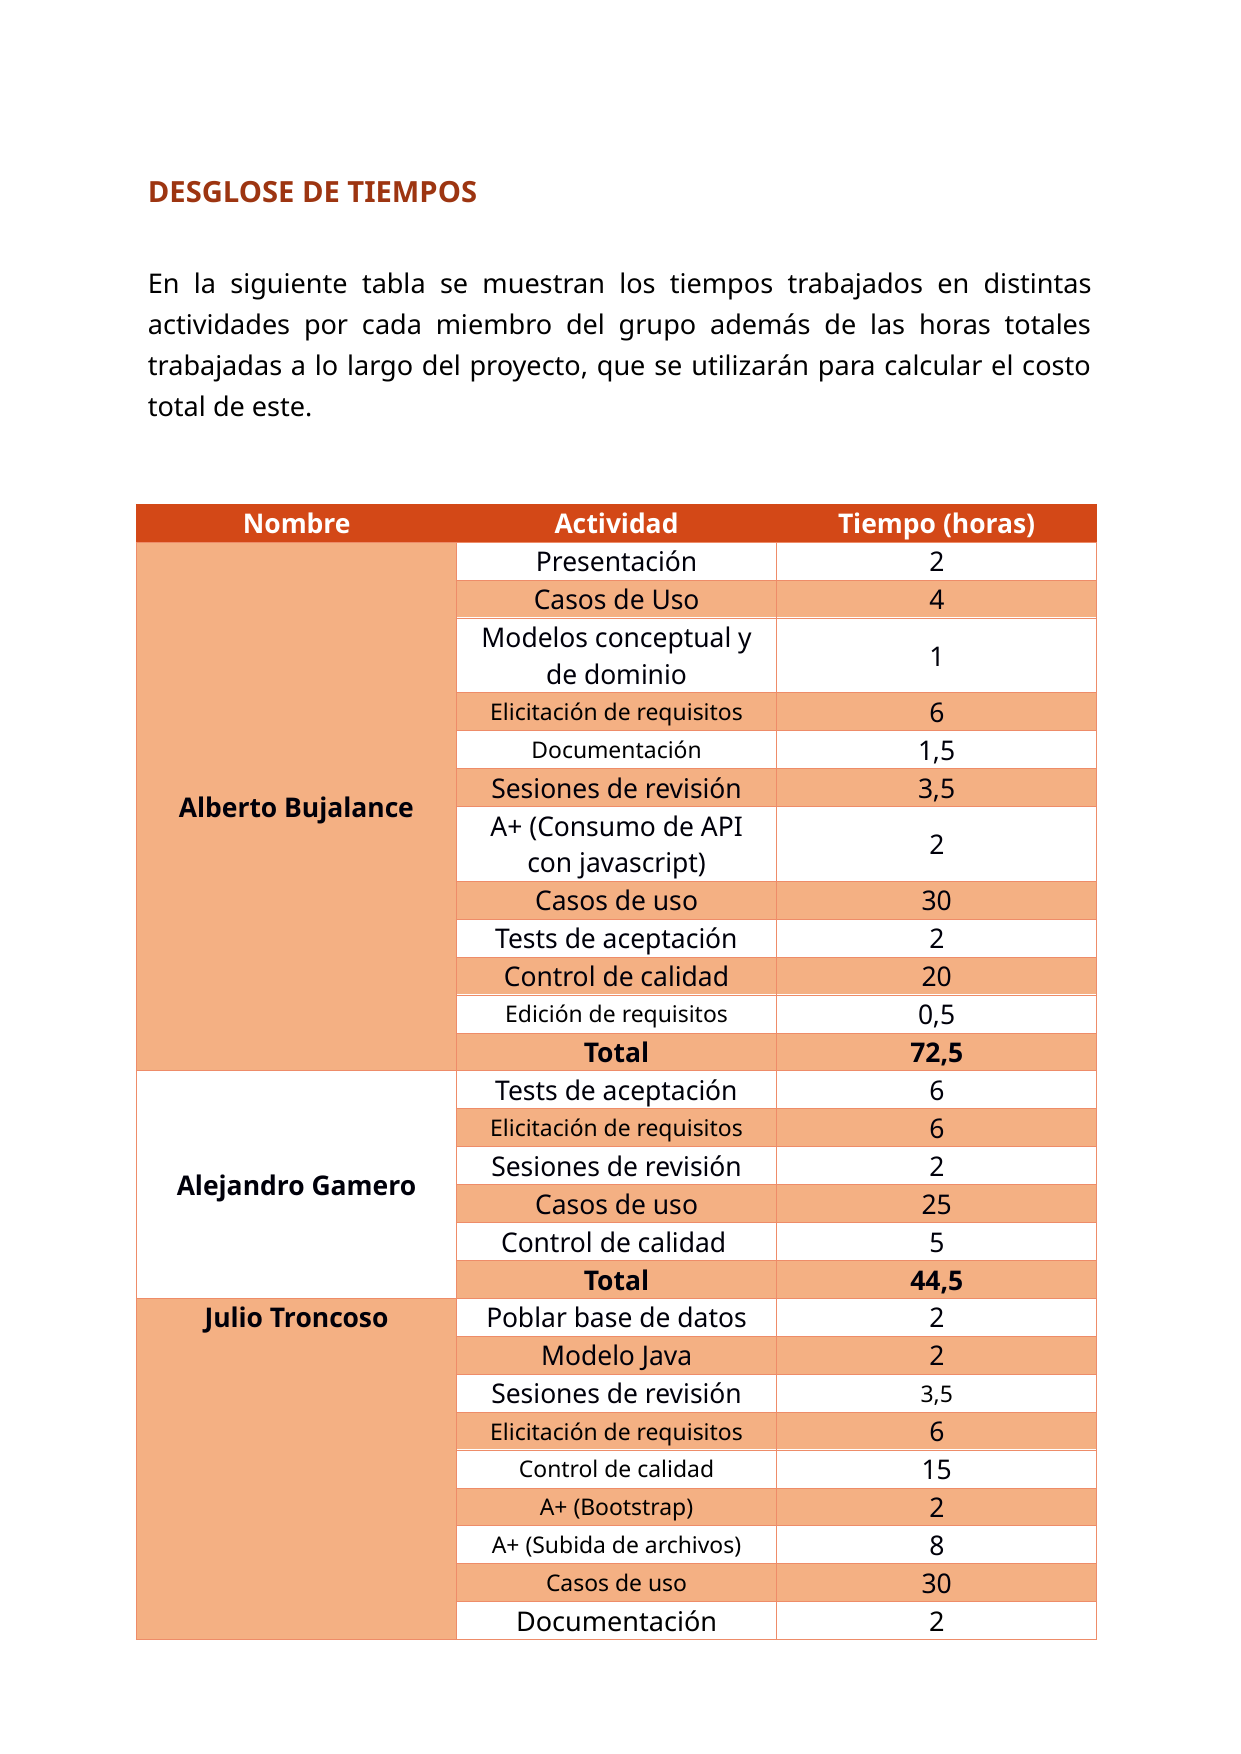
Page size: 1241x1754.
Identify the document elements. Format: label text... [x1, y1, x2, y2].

table_cell Documentación [457, 731, 776, 768]
table_cell 2 [777, 543, 1096, 579]
table_cell Casos de uso [457, 882, 776, 919]
table_cell Edición de requisitos [457, 996, 776, 1032]
table_cell 6 [777, 1071, 1096, 1108]
table_cell A+ (Bootstrap) [457, 1489, 776, 1525]
table_cell Sesiones de revisión [457, 1375, 776, 1412]
table_cell 30 [777, 882, 1096, 919]
table_cell 8 [777, 1526, 1096, 1563]
table_cell Casos de uso [457, 1564, 776, 1601]
table_cell Presentación [457, 543, 776, 579]
table_header Nombre [137, 505, 456, 542]
table_cell 20 [777, 958, 1096, 994]
table_cell 3,5 [777, 769, 1096, 806]
table_cell Elicitación de requisitos [457, 693, 776, 730]
table_cell Control de calidad [457, 958, 776, 994]
table_cell 6 [777, 1109, 1096, 1146]
table_cell Poblar base de datos [457, 1299, 776, 1336]
table_cell 0,5 [777, 996, 1096, 1032]
table_cell 2 [777, 1489, 1096, 1525]
table_cell Sesiones de revisión [457, 769, 776, 806]
table_cell Control de calidad [457, 1451, 776, 1487]
table_cell Tests de aceptación [457, 1071, 776, 1108]
table_cell 6 [777, 1413, 1096, 1449]
table_cell A+ (Subida de archivos) [457, 1526, 776, 1563]
table_cell Casos de Uso [457, 581, 776, 617]
table_cell Modelos conceptual y de dominio [457, 619, 776, 692]
table_cell 2 [777, 1602, 1096, 1639]
table_cell Control de calidad [457, 1223, 776, 1260]
text En la siguiente tabla se muestran los tiempos trabajados en distintas actividades por cada miembro del grupo además de las horas totales trabajadas a lo largo del proyecto, que se utilizarán para calcular el costo total de este. [148, 265, 1092, 424]
table_cell 72,5 [777, 1034, 1096, 1070]
table_cell A+ (Consumo de API con javascript) [457, 807, 776, 881]
table_cell 1,5 [777, 731, 1096, 768]
table_cell 6 [777, 693, 1096, 730]
table_cell 4 [777, 581, 1096, 617]
table_cell Modelo Java [457, 1337, 776, 1374]
table_cell 2 [777, 807, 1096, 881]
table_cell 30 [777, 1564, 1096, 1601]
table_cell Total [457, 1034, 776, 1070]
table_cell 25 [777, 1185, 1096, 1222]
table_cell 44,5 [777, 1261, 1096, 1298]
table_header Actividad [457, 505, 776, 542]
table_cell 2 [777, 1147, 1096, 1184]
table_cell Casos de uso [457, 1185, 776, 1222]
table_cell Alejandro Gamero [137, 1071, 456, 1298]
table_cell 2 [777, 920, 1096, 957]
table_cell 15 [777, 1451, 1096, 1487]
table_cell 5 [777, 1223, 1096, 1260]
table_cell Tests de aceptación [457, 920, 776, 957]
table_cell 2 [777, 1299, 1096, 1336]
table_cell 3,5 [777, 1375, 1096, 1412]
table_cell Documentación [457, 1602, 776, 1639]
text DESGLOSE DE TIEMPOS [148, 171, 1092, 211]
table_cell Julio Troncoso [137, 1299, 456, 1639]
table_cell Elicitación de requisitos [457, 1109, 776, 1146]
table_header Tiempo (horas) [777, 505, 1096, 542]
table_cell 2 [777, 1337, 1096, 1374]
table_cell Alberto Bujalance [137, 543, 456, 1070]
table_cell Elicitación de requisitos [457, 1413, 776, 1449]
table_cell Sesiones de revisión [457, 1147, 776, 1184]
table_cell Total [457, 1261, 776, 1298]
table_cell 1 [777, 619, 1096, 692]
